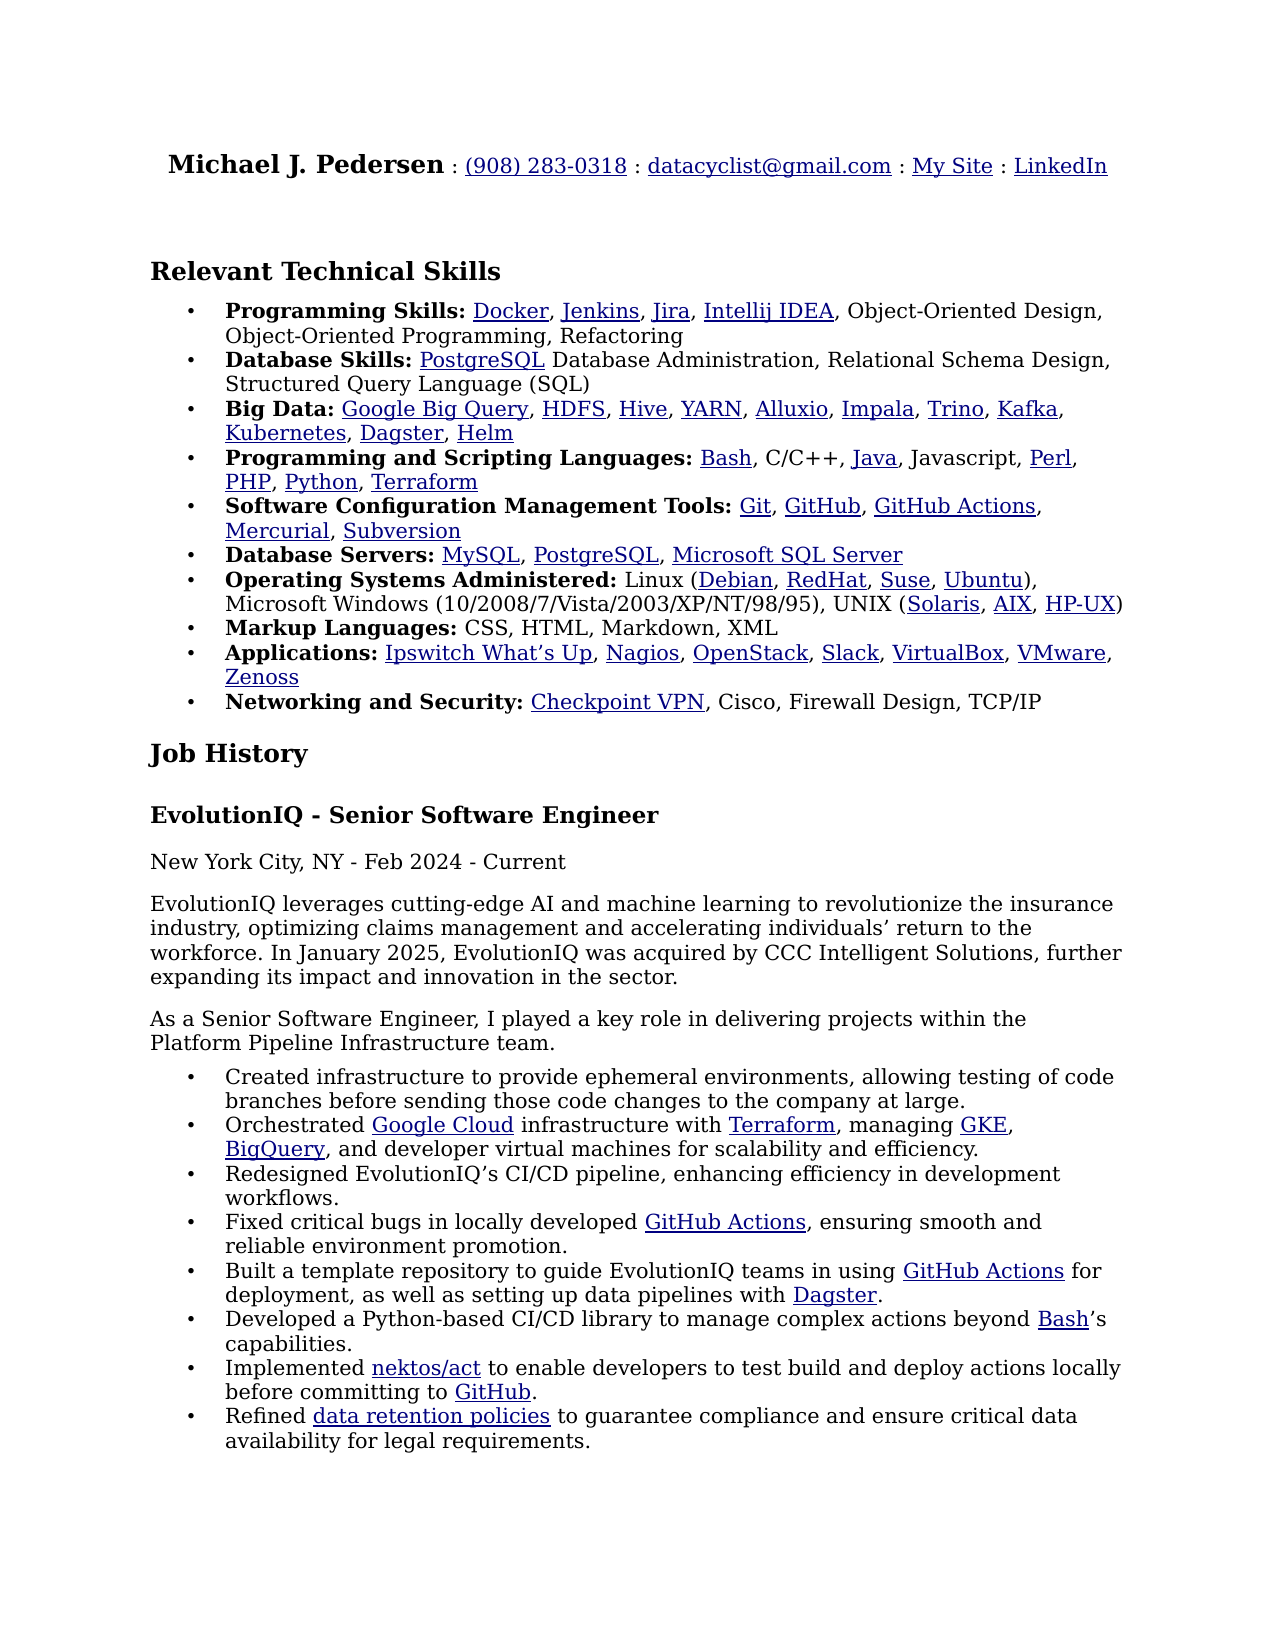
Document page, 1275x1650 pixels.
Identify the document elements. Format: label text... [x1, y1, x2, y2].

list Implemented nektos/act to enable developers to test build and deploy actions locally before committing to GitHub. [187, 1356, 1125, 1404]
list Database Skills: PostgreSQL Database Administration, Relational Schema Design, Structured Query Language (SQL) [187, 348, 1125, 397]
list Developed a Python-based CI/CD library to manage complex actions beyond Bash’s capabilities. [187, 1307, 1125, 1356]
list Networking and Security: Checkpoint VPN, Cisco, Firewall Design, TCP/IP [187, 689, 1125, 714]
text As a Senior Software Engineer, I played a key role in delivering projects within the Platform Pipeline Infrastructure team. [150, 1007, 1125, 1056]
subtitle Relevant Technical Skills [150, 257, 1125, 287]
list Built a template repository to guide EvolutionIQ teams in using GitHub Actions for deployment, as well as setting up data pipelines with Dagster. [187, 1259, 1125, 1307]
list Operating Systems Administered: Linux (Debian, RedHat, Suse, Ubuntu), Microsoft Windows (10/2008/7/Vista/2003/XP/NT/98/95), UNIX (Solaris, AIX, HP-UX) [187, 567, 1125, 616]
list Orchestrated Google Cloud infrastructure with Terraform, managing GKE, BigQuery, and developer virtual machines for scalability and efficiency. [187, 1113, 1125, 1162]
list Fixed critical bugs in locally developed GitHub Actions, ensuring smooth and reliable environment promotion. [187, 1210, 1125, 1259]
subtitle Job History [150, 739, 1125, 768]
list Programming and Scripting Languages: Bash, C/C++, Java, Javascript, Perl, PHP, Python, Terraform [187, 446, 1125, 494]
subtitle EvolutionIQ - Senior Software Engineer [150, 802, 1125, 828]
list Redesigned EvolutionIQ’s CI/CD pipeline, enhancing efficiency in development workflows. [187, 1162, 1125, 1210]
list Big Data: Google Big Query, HDFS, Hive, YARN, Alluxio, Impala, Trino, Kafka, Kubernetes, Dagster, Helm [187, 397, 1125, 446]
list Created infrastructure to provide ephemeral environments, allowing testing of code branches before sending those code changes to the company at large. [187, 1065, 1125, 1113]
list Database Servers: MySQL, PostgreSQL, Microsoft SQL Server [187, 543, 1125, 567]
list Programming Skills: Docker, Jenkins, Jira, Intellij IDEA, Object-Oriented Design, Object-Oriented Programming, Refactoring [187, 299, 1125, 348]
text New York City, NY - Feb 2024 - Current [150, 850, 1125, 874]
list Refined data retention policies to guarantee compliance and ensure critical data availability for legal requirements. [187, 1404, 1125, 1453]
list Software Configuration Management Tools: Git, GitHub, GitHub Actions, Mercurial, Subversion [187, 494, 1125, 543]
list Markup Languages: CSS, HTML, Markdown, XML [187, 616, 1125, 641]
text EvolutionIQ leverages cutting-edge AI and machine learning to revolutionize the insurance industry, optimizing claims management and accelerating individuals’ return to the workforce. In January 2025, EvolutionIQ was acquired by CCC Intelligent Solutions, further expanding its impact and innovation in the sector. [150, 892, 1125, 989]
list Applications: Ipswitch What’s Up, Nagios, OpenStack, Slack, VirtualBox, VMware, Zenoss [187, 641, 1125, 689]
